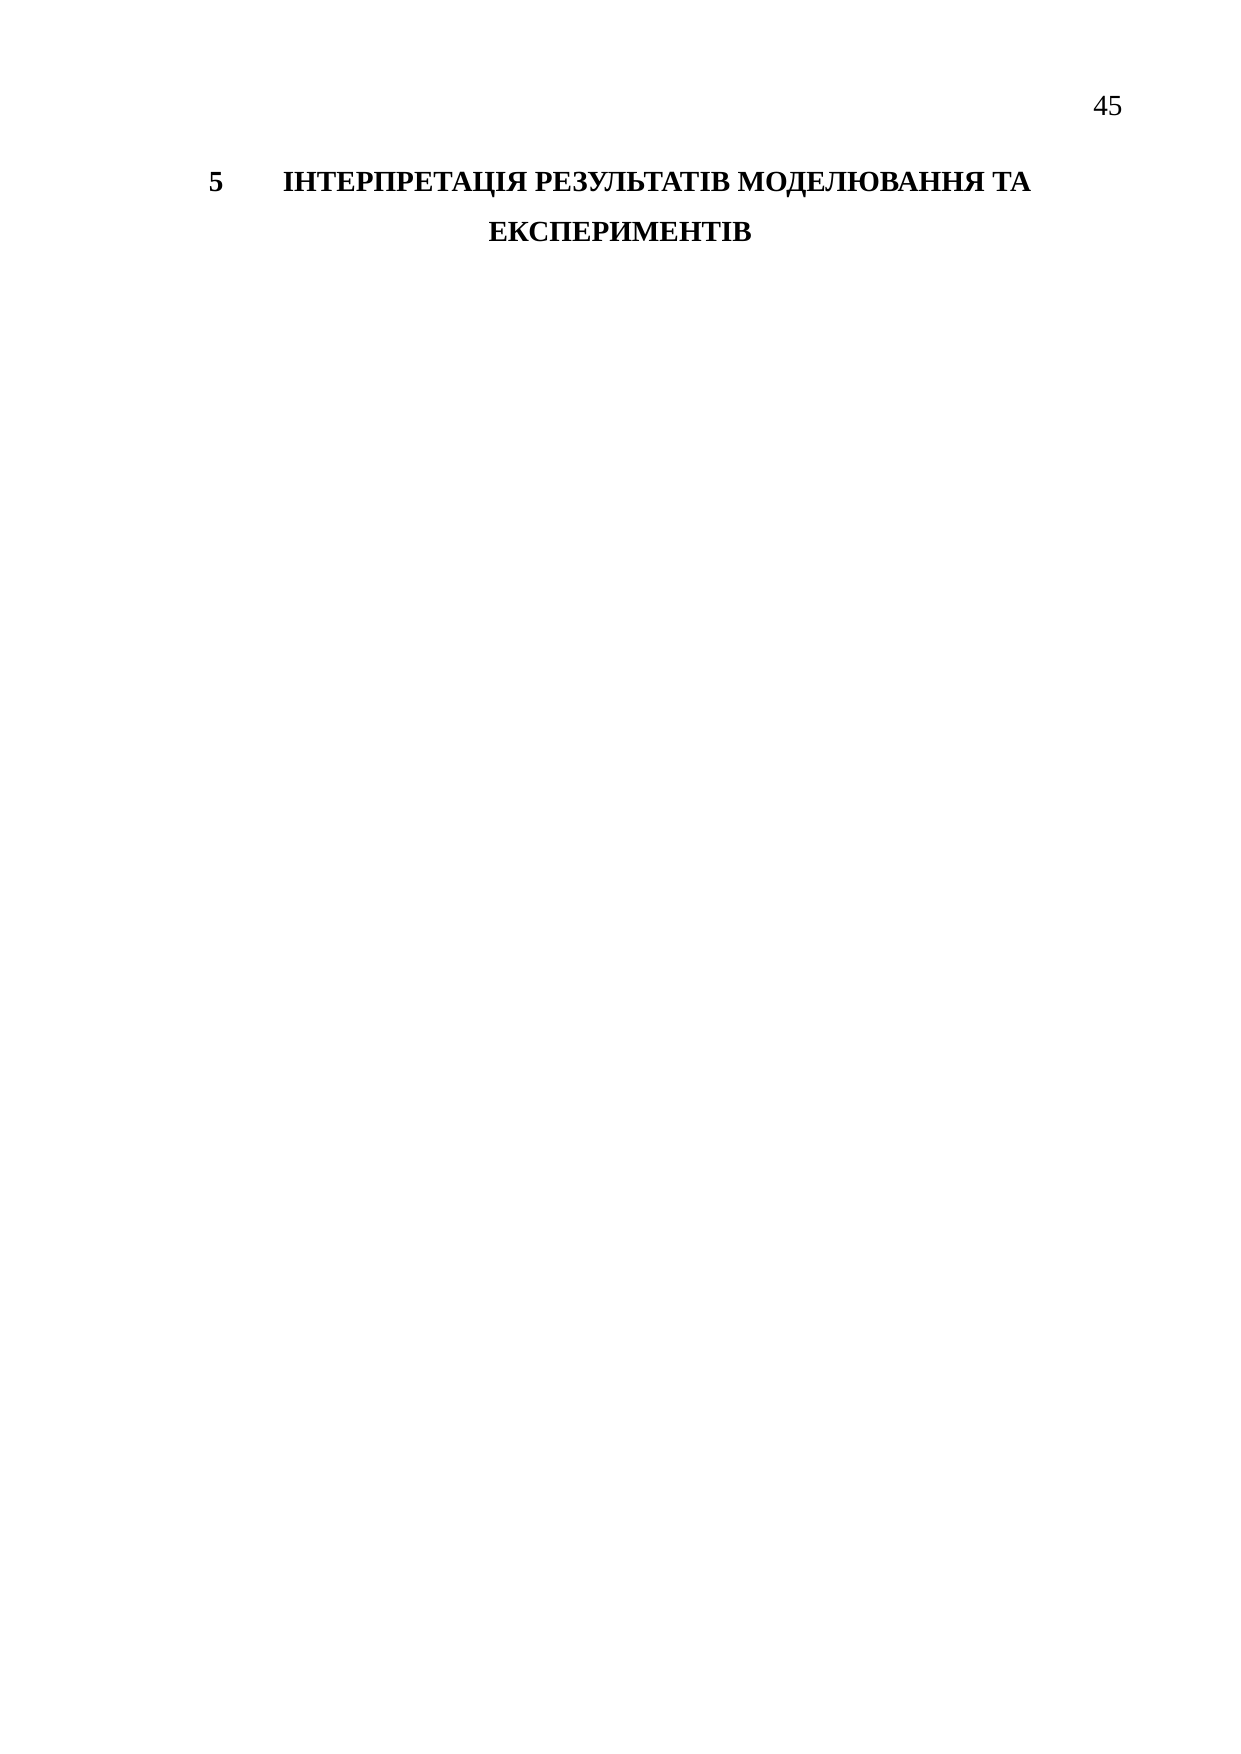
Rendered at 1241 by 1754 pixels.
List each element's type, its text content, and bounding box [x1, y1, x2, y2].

subtitle Інтерпретація результатів моделювання та експериментів [118, 164, 1122, 248]
